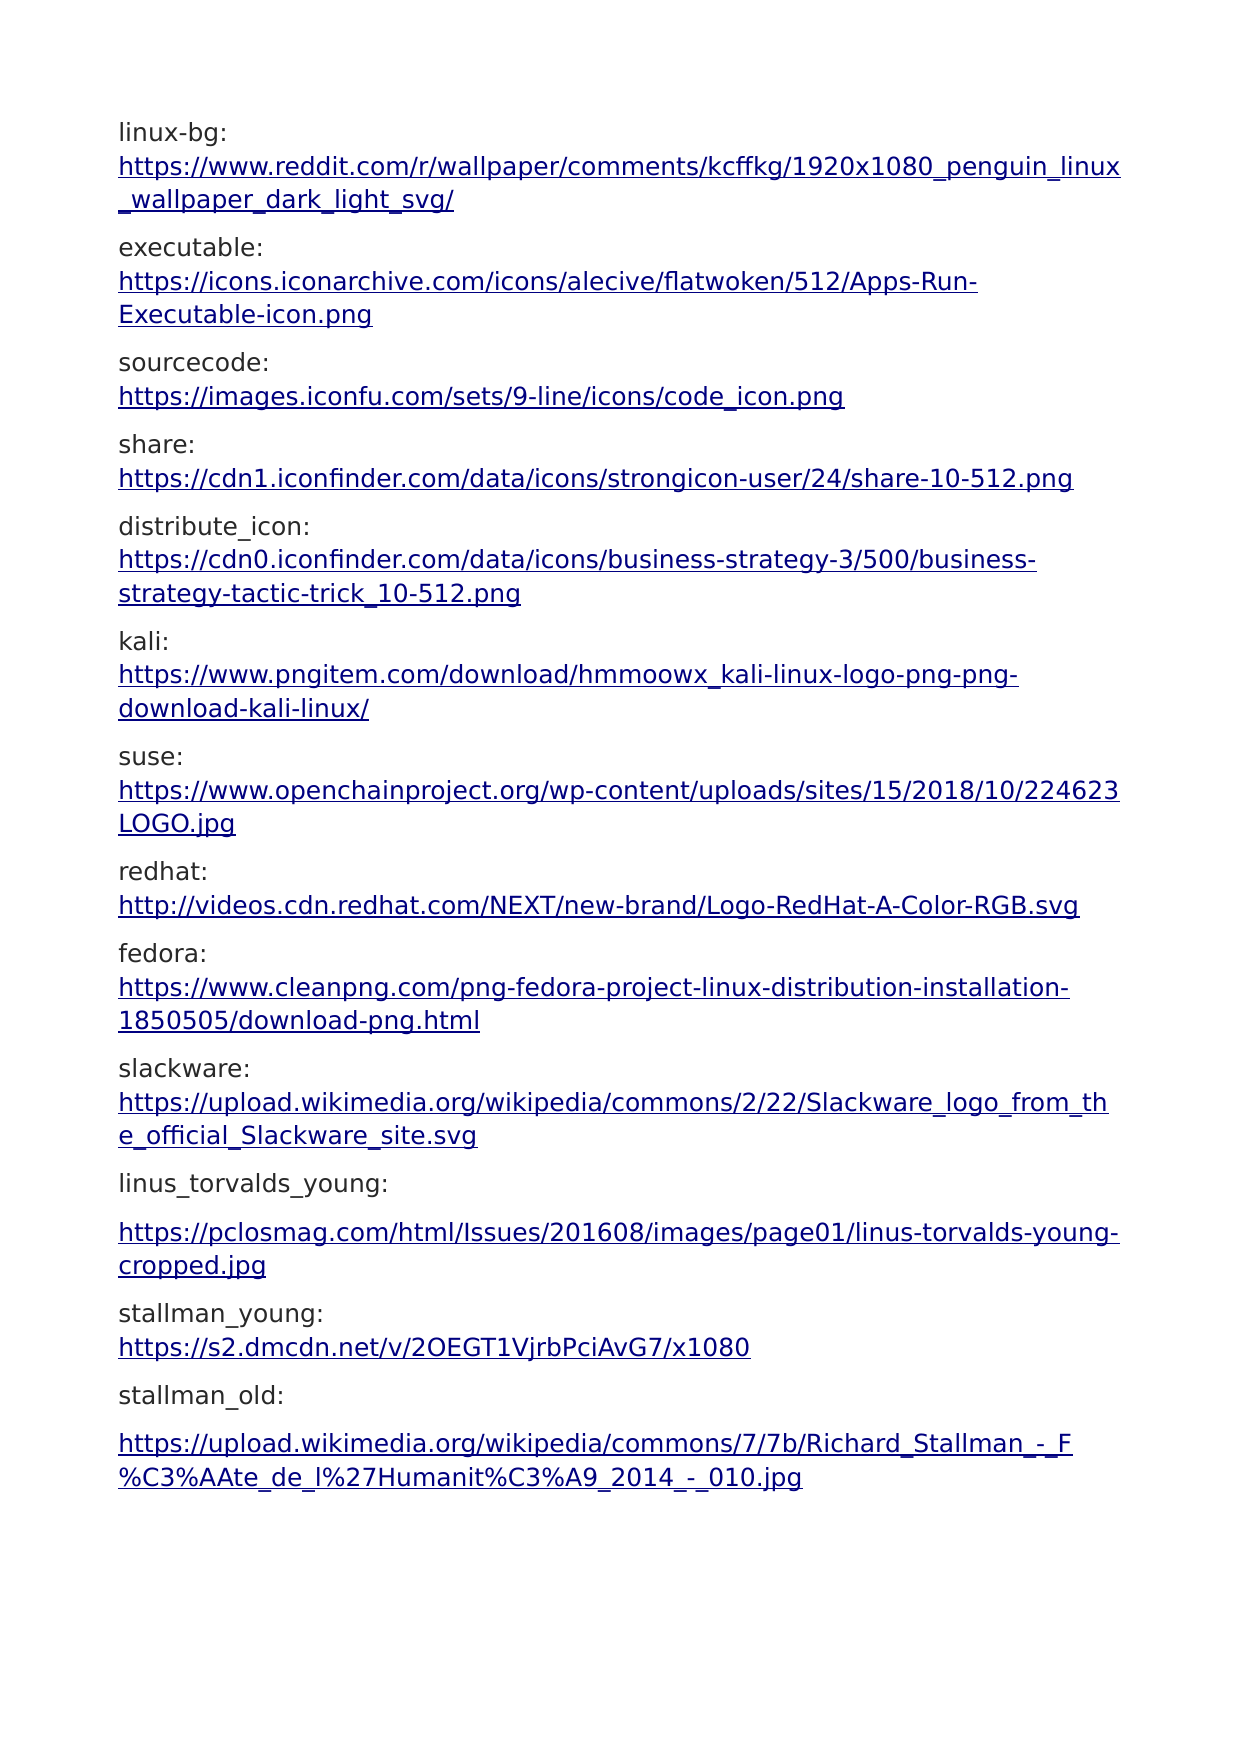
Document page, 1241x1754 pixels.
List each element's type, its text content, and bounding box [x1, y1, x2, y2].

text share: https://cdn1.iconfinder.com/data/icons/strongicon-user/24/share-10-512.png [118, 430, 1122, 493]
text executable: https://icons.iconarchive.com/icons/alecive/flatwoken/512/Apps-Run-Executable-icon.png [118, 233, 1122, 329]
text linux-bg: https://www.reddit.com/r/wallpaper/comments/kcffkg/1920x1080_penguin_linux_wallpaper_dark_light_svg/ [118, 118, 1122, 214]
text distribute_icon: https://cdn0.iconfinder.com/data/icons/business-strategy-3/500/business-strategy-tactic-trick_10-512.png [118, 512, 1122, 608]
text linus_torvalds_young: [118, 1169, 1122, 1199]
text https://upload.wikimedia.org/wikipedia/commons/7/7b/Richard_Stallman_-_F%C3%AAte_de_l%27Humanit%C3%A9_2014_-_010.jpg [118, 1429, 1122, 1492]
text https://pclosmag.com/html/Issues/201608/images/page01/linus-torvalds-young-cropped.jpg [118, 1218, 1122, 1280]
text kali: https://www.pngitem.com/download/hmmoowx_kali-linux-logo-png-png-download-kali-linux/ [118, 627, 1122, 723]
text sourcecode: https://images.iconfu.com/sets/9-line/icons/code_icon.png [118, 348, 1122, 411]
text stallman_young: https://s2.dmcdn.net/v/2OEGT1VjrbPciAvG7/x1080 [118, 1299, 1122, 1362]
text suse: https://www.openchainproject.org/wp-content/uploads/sites/15/2018/10/224623LOGO.jpg [118, 742, 1122, 838]
text stallman_old: [118, 1381, 1122, 1410]
text fedora: https://www.cleanpng.com/png-fedora-project-linux-distribution-installation-1850505/download-png.html [118, 939, 1122, 1035]
text redhat: http://videos.cdn.redhat.com/NEXT/new-brand/Logo-RedHat-A-Color-RGB.svg [118, 857, 1122, 920]
text slackware: https://upload.wikimedia.org/wikipedia/commons/2/22/Slackware_logo_from_the_official_Slackware_site.svg [118, 1054, 1122, 1151]
